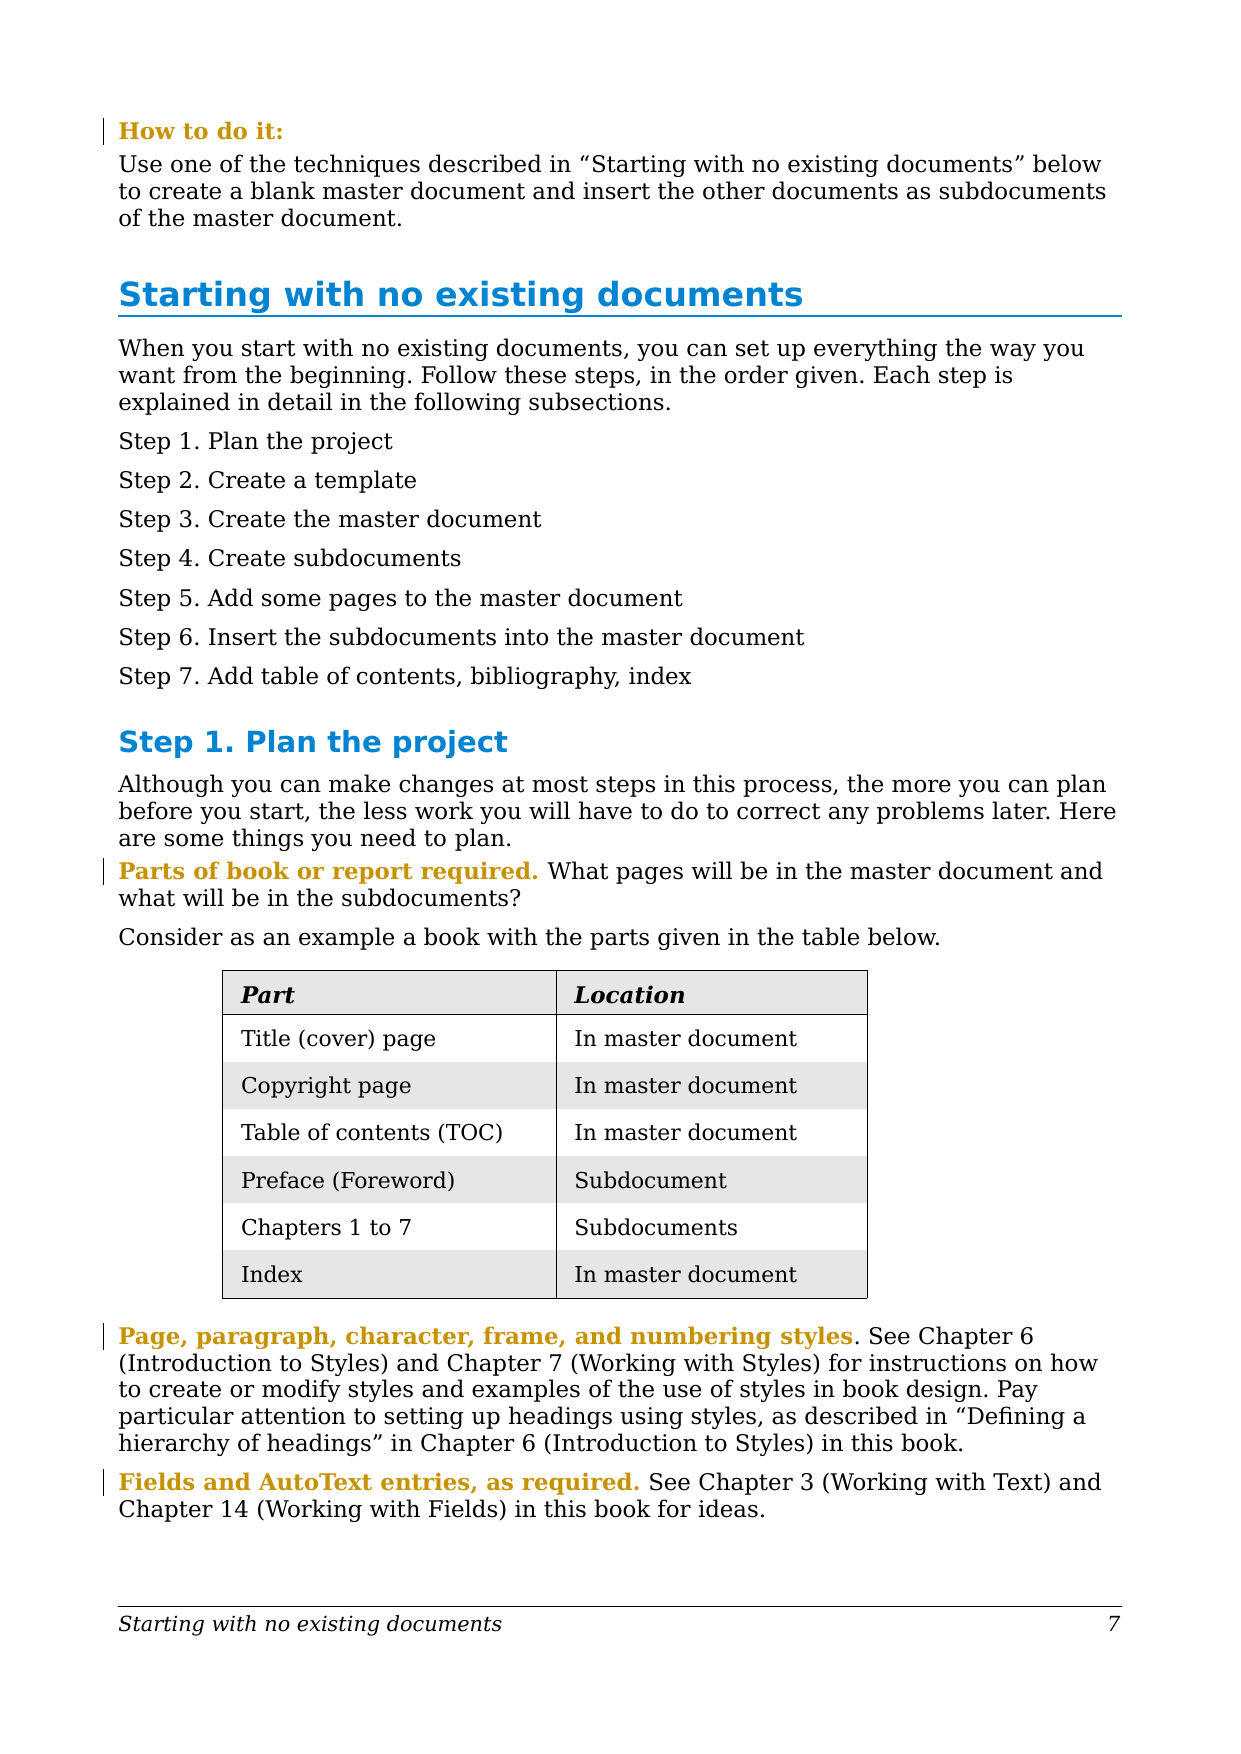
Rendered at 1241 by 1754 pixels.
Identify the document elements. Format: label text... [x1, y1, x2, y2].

table_cell In master document [557, 1250, 867, 1298]
subtitle Step 1. Plan the project [118, 725, 1122, 759]
table_cell In master document [557, 1109, 867, 1156]
list Although you can make changes at most steps in this process, the more you can plan before you start, the less work you will have to do to correct any problems later. Here are some things you need to plan. [118, 772, 1122, 852]
text Step 2. Create a template [118, 467, 1122, 494]
text Parts of book or report required. What pages will be in the master document and what will be in the subdocuments? [118, 858, 1122, 912]
table_header Part [223, 971, 556, 1014]
text Step 3. Create the master document [118, 506, 1122, 533]
list How to do it: [118, 118, 1122, 145]
table_cell Title (cover) page [223, 1015, 556, 1062]
table_cell Preface (Foreword) [223, 1156, 556, 1203]
text Step 5. Add some pages to the master document [118, 585, 1122, 611]
table_header Location [557, 971, 867, 1014]
text When you start with no existing documents, you can set up everything the way you want from the beginning. Follow these steps, in the order given. Each step is explained in detail in the following subsections. [118, 336, 1122, 416]
table_cell Index [223, 1250, 556, 1298]
table_cell Subdocuments [557, 1203, 867, 1250]
table_cell Chapters 1 to 7 [223, 1203, 556, 1250]
table_cell Copyright page [223, 1062, 556, 1109]
table_cell Table of contents (TOC) [223, 1109, 556, 1156]
text Fields and AutoText entries, as required. See Chapter 3 (Working with Text) and Chapter 14 (Working with Fields) in this book for ideas. [118, 1469, 1122, 1522]
text Step 6. Insert the subdocuments into the master document [118, 624, 1122, 651]
text Consider as an example a book with the parts given in the table below. [118, 924, 1122, 951]
table_cell In master document [557, 1062, 867, 1109]
text Use one of the techniques described in “Starting with no existing documents” below to create a blank master document and insert the other documents as subdocuments of the master document. [118, 151, 1122, 231]
text Step 1. Plan the project [118, 428, 1122, 455]
text Page, paragraph, character, frame, and numbering styles. See Chapter 6 (Introduction to Styles) and Chapter 7 (Working with Styles) for instructions on how to create or modify styles and examples of the use of styles in book design. Pay particular attention to setting up headings using styles, as described in “Defining a hierarchy of headings” in Chapter 6 (Introduction to Styles) in this book. [118, 1323, 1122, 1456]
table_cell Subdocument [557, 1156, 867, 1203]
table_cell In master document [557, 1015, 867, 1062]
subtitle Starting with no existing documents [118, 276, 1122, 315]
text Step 7. Add table of contents, bibliography, index [118, 663, 1122, 690]
text Step 4. Create subdocuments [118, 546, 1122, 572]
